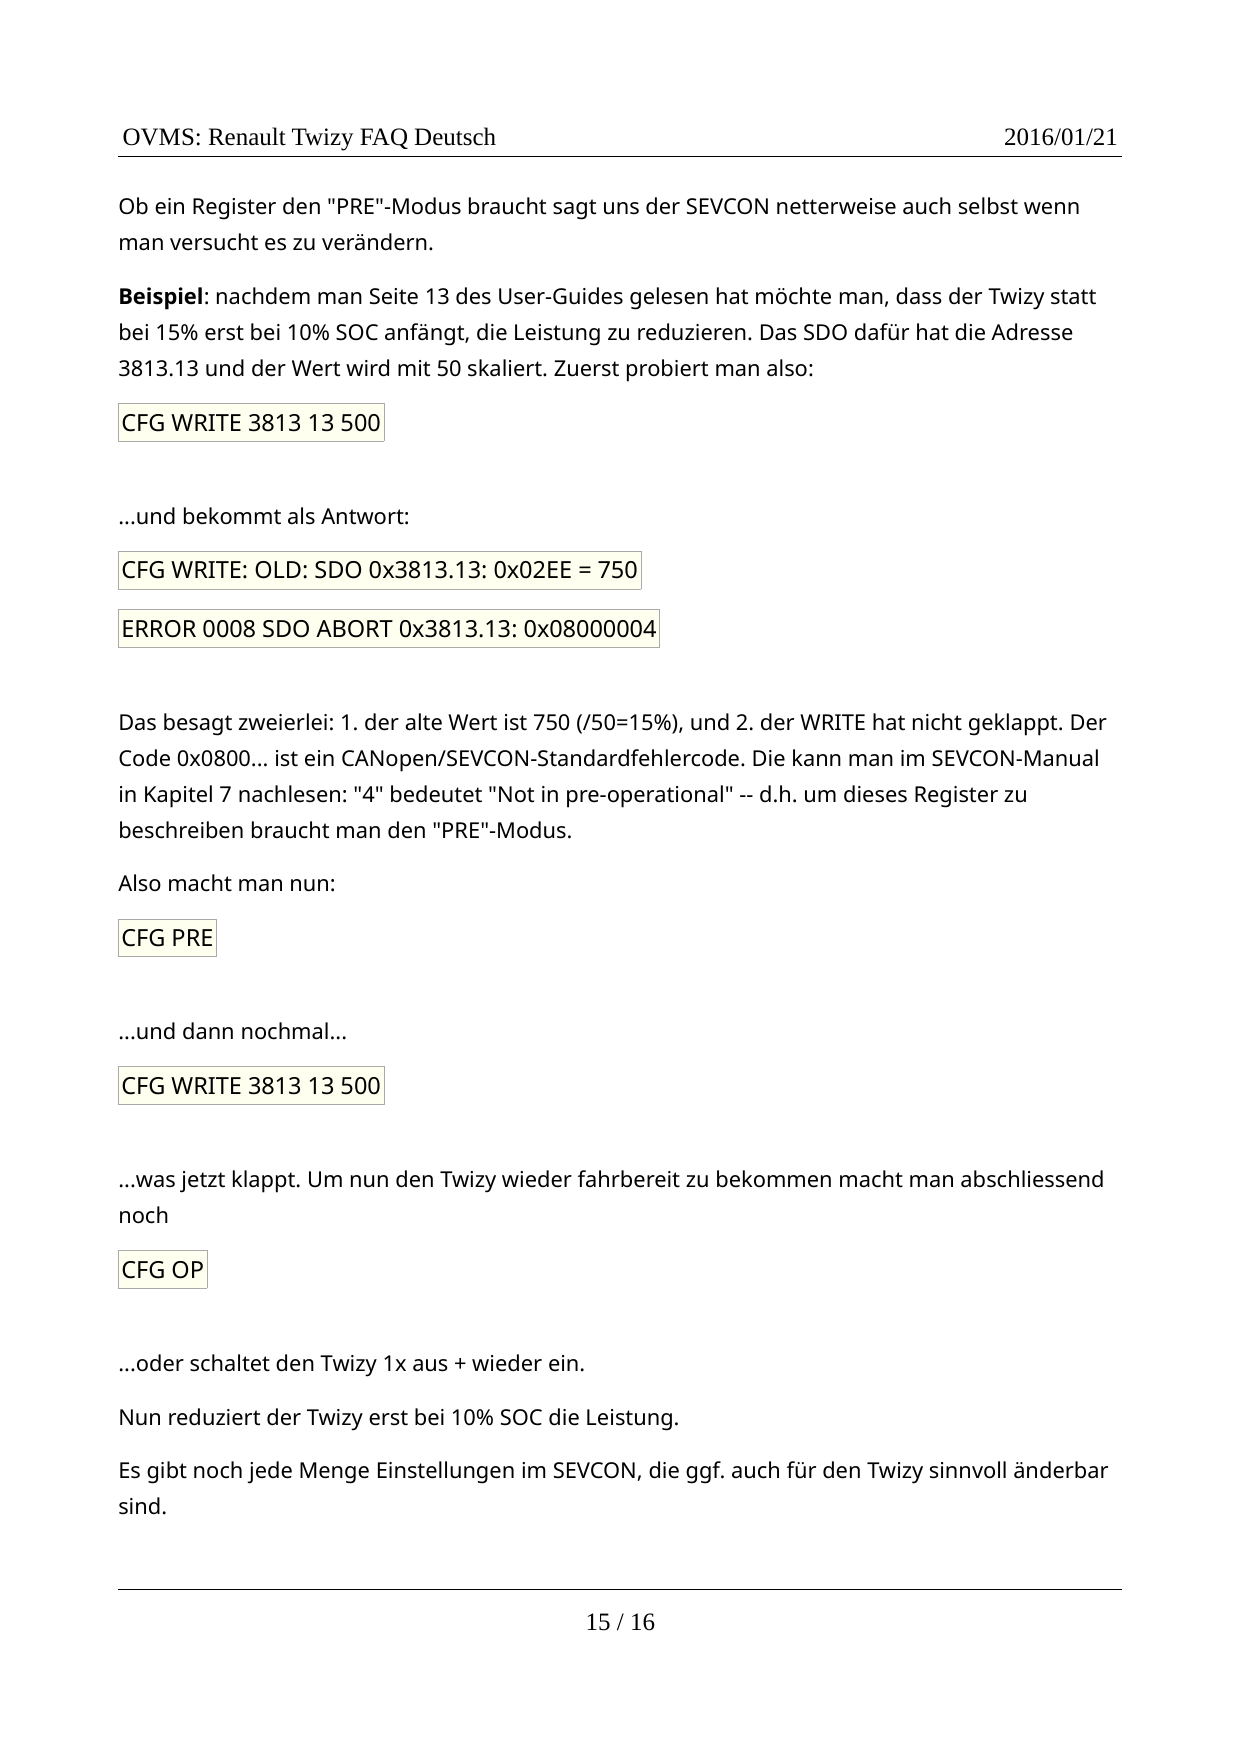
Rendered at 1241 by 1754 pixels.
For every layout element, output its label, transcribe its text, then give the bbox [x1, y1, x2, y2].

text Das besagt zweierlei: 1. der alte Wert ist 750 (/50=15%), und 2. der WRITE hat nicht geklappt. Der Code 0x0800... ist ein CANopen/SEVCON-Standardfehlercode. Die kann man im SEVCON-Manual in Kapitel 7 nachlesen: "4" bedeutet "Not in pre-operational" -- d.h. um dieses Register zu beschreiben braucht man den "PRE"-Modus. [118, 665, 1122, 844]
text ERROR 0008 SDO ABORT 0x3813.13: 0x08000004 [118, 607, 1122, 647]
text ...was jetzt klappt. Um nun den Twizy wieder fahrbereit zu bekommen macht man abschliessend noch [118, 1122, 1122, 1230]
text CFG WRITE: OLD: SDO 0x3813.13: 0x02EE = 750 [118, 548, 1122, 589]
text Beispiel: nachdem man Seite 13 des User-Guides gelesen hat möchte man, dass der Twizy statt bei 15% erst bei 10% SOC anfängt, die Leistung zu reduzieren. Das SDO dafür hat die Adresse 3813.13 und der Wert wird mit 50 skaliert. Zuerst probiert man also: [118, 275, 1122, 383]
text ...und dann nochmal... [118, 974, 1122, 1046]
text Ob ein Register den "PRE"-Modus braucht sagt uns der SEVCON netterweise auch selbst wenn man versucht es zu verändern. [118, 185, 1122, 257]
text CFG WRITE 3813 13 500 [118, 400, 1122, 441]
text CFG WRITE 3813 13 500 [118, 1064, 1122, 1104]
text Also macht man nun: [118, 862, 1122, 898]
text Nun reduziert der Twizy erst bei 10% SOC die Leistung. [118, 1396, 1122, 1432]
text Es gibt noch jede Menge Einstellungen im SEVCON, die ggf. auch für den Twizy sinnvoll änderbar sind. [118, 1449, 1122, 1521]
text CFG PRE [118, 916, 1122, 957]
text ...und bekommt als Antwort: [118, 459, 1122, 531]
text CFG OP [118, 1248, 1122, 1288]
text ...oder schaltet den Twizy 1x aus + wieder ein. [118, 1306, 1122, 1378]
